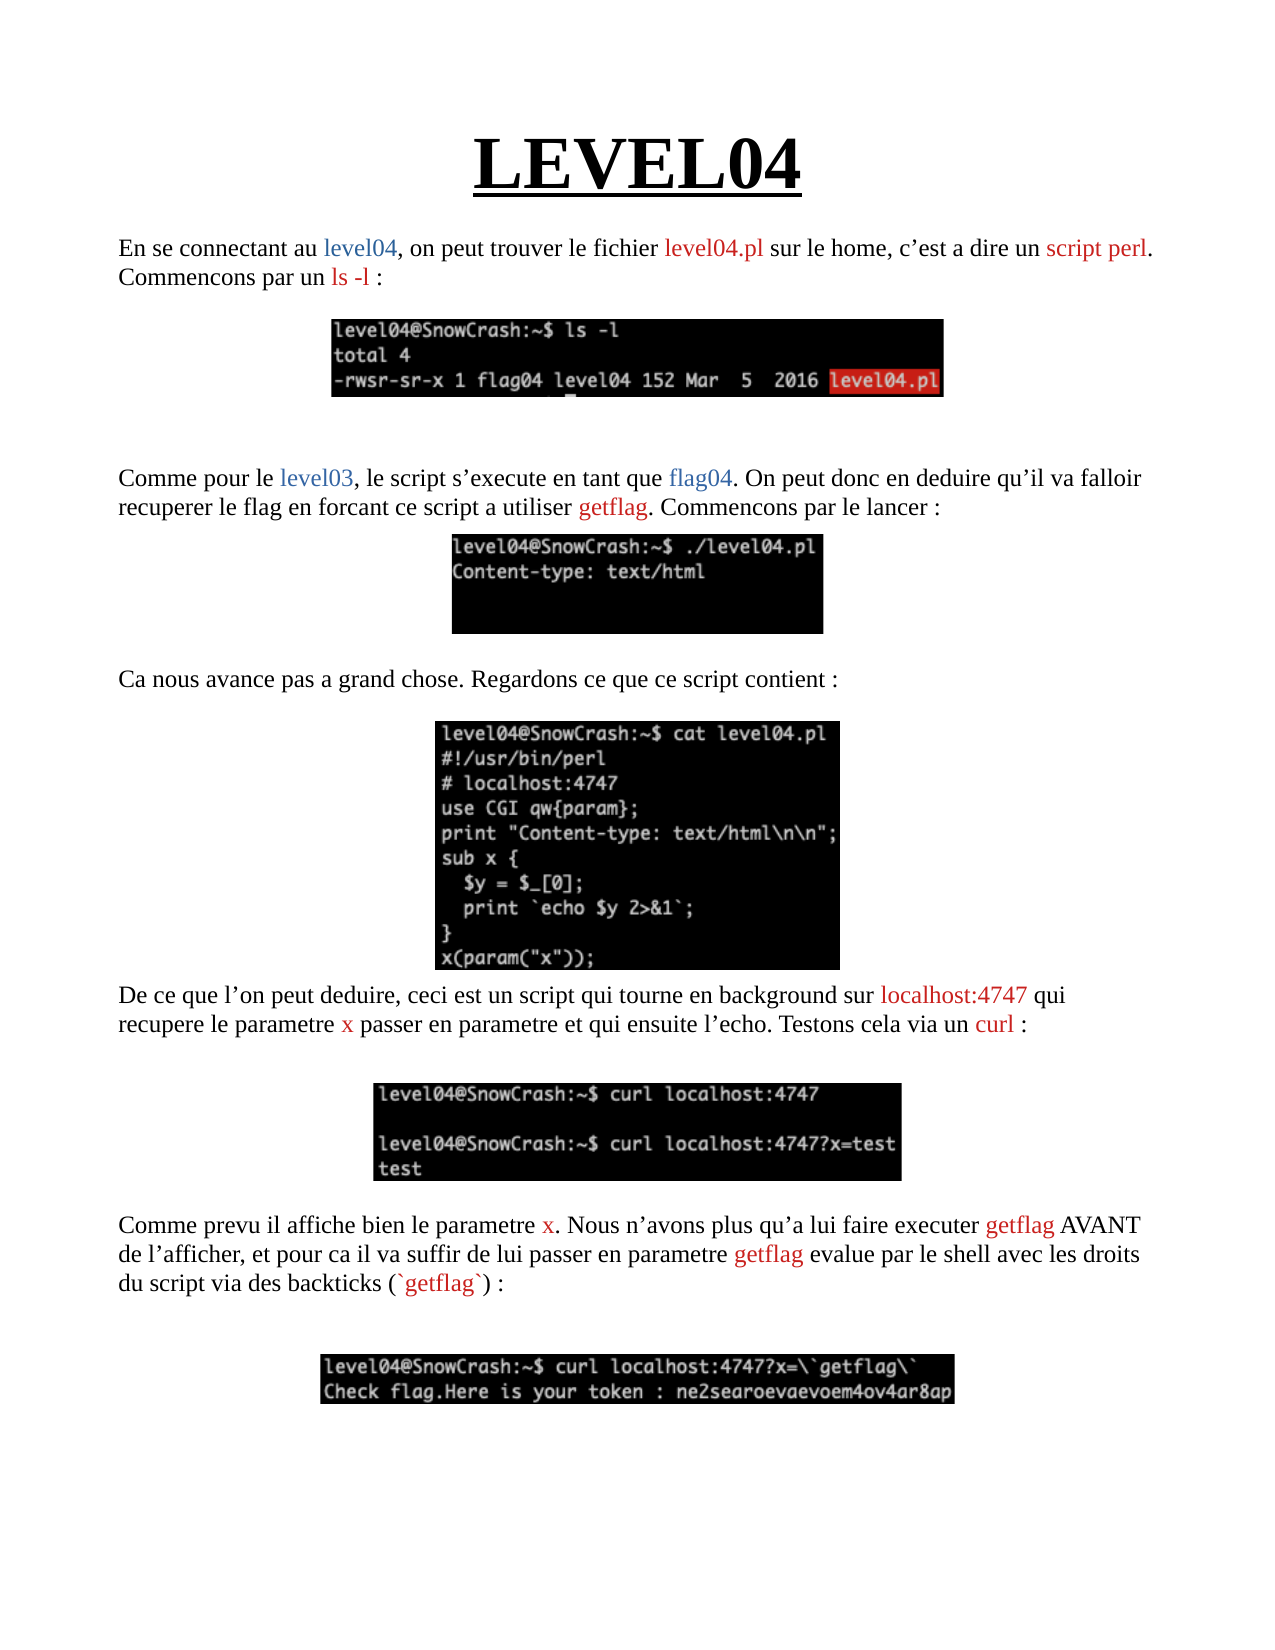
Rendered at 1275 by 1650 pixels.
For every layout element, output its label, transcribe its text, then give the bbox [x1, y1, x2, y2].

text Ca nous avance pas a grand chose. Regardons ce que ce script contient : [118, 664, 1157, 693]
text En se connectant au level04, on peut trouver le fichier level04.pl sur le home, c’est a dire un script perl. [118, 233, 1157, 262]
text De ce que l’on peut deduire, ceci est un script qui tourne en background sur localhost:4747 qui recupere le parametre x passer en parametre et qui ensuite l’echo. Testons cela via un curl : [118, 981, 1157, 1038]
text LEVEL04 [118, 118, 1157, 204]
picture [331, 319, 944, 397]
text Commencons par un ls -l : [118, 262, 1157, 291]
picture [320, 1354, 955, 1404]
text Comme prevu il affiche bien le parametre x. Nous n’avons plus qu’a lui faire executer getflag AVANT de l’afficher, et pour ca il va suffir de lui passer en parametre getflag evalue par le shell avec les droits du script via des backticks (`getflag`) : [118, 1211, 1157, 1297]
picture [435, 721, 840, 970]
picture [373, 1083, 902, 1181]
picture [451, 534, 824, 634]
text Comme pour le level03, le script s’execute en tant que flag04. On peut donc en deduire qu’il va falloir recuperer le flag en forcant ce script a utiliser getflag. Commencons par le lancer : [118, 463, 1157, 521]
